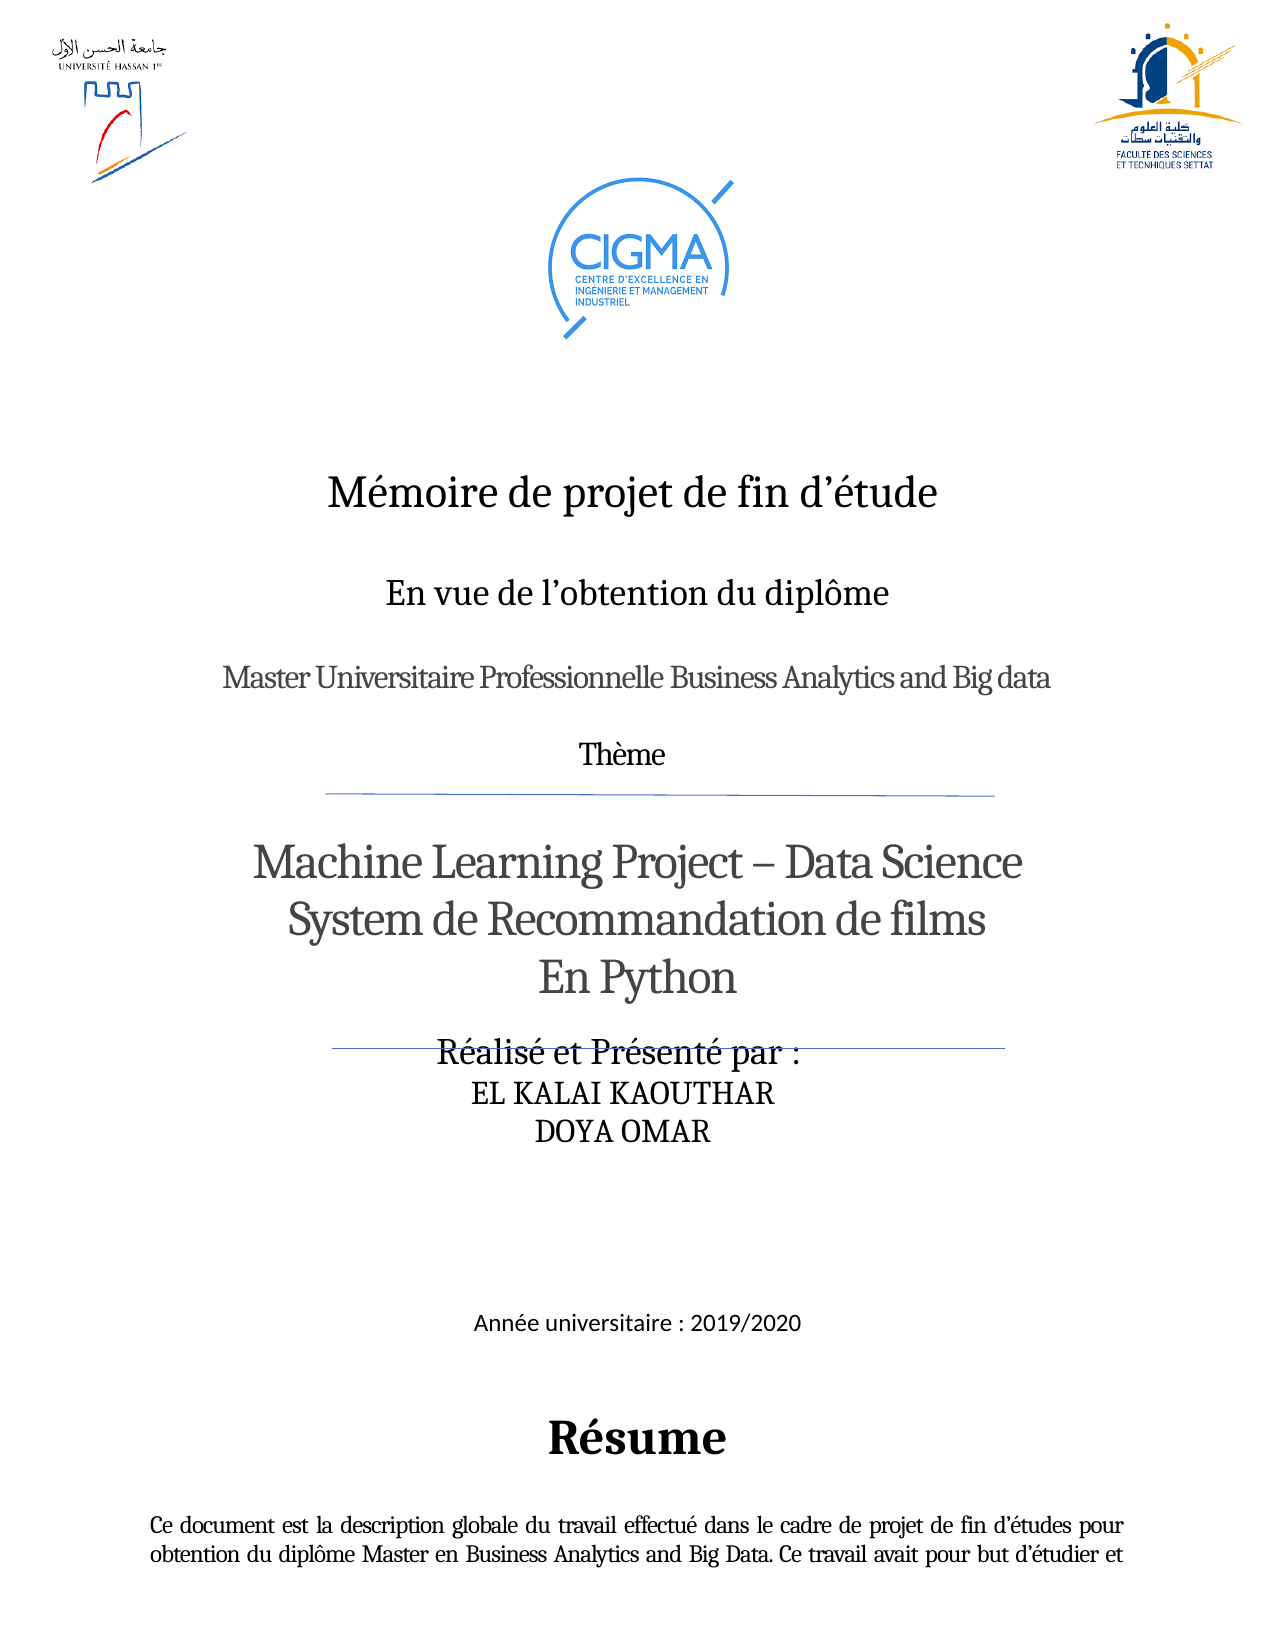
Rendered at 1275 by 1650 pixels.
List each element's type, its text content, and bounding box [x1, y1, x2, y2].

subtitle Résume [150, 1410, 1125, 1467]
text En vue de l’obtention du diplôme [150, 572, 1125, 615]
subtitle System de Recommandation de films [168, 891, 1108, 948]
text Master Universitaire Professionnelle Business Analytics and Big data [150, 658, 1125, 697]
subtitle En Python [168, 948, 1108, 1006]
text DOYA OMAR [120, 1112, 1125, 1151]
subtitle Machine Learning Project – Data Science [168, 833, 1108, 891]
text Année universitaire : 2019/2020 [150, 1307, 1125, 1338]
text Mémoire de projet de fin d’étude [150, 467, 1125, 519]
text Réalisé et Présenté par : [120, 868, 1125, 1074]
text Ce document est la description globale du travail effectué dans le cadre de projet de fin d’études pour obtention du diplôme Master en Business Analytics and Big Data. Ce travail avait pour but d’étudier et [150, 1511, 1125, 1568]
text EL KALAI KAOUTHAR [120, 1074, 1125, 1112]
text Thème [120, 735, 1125, 773]
